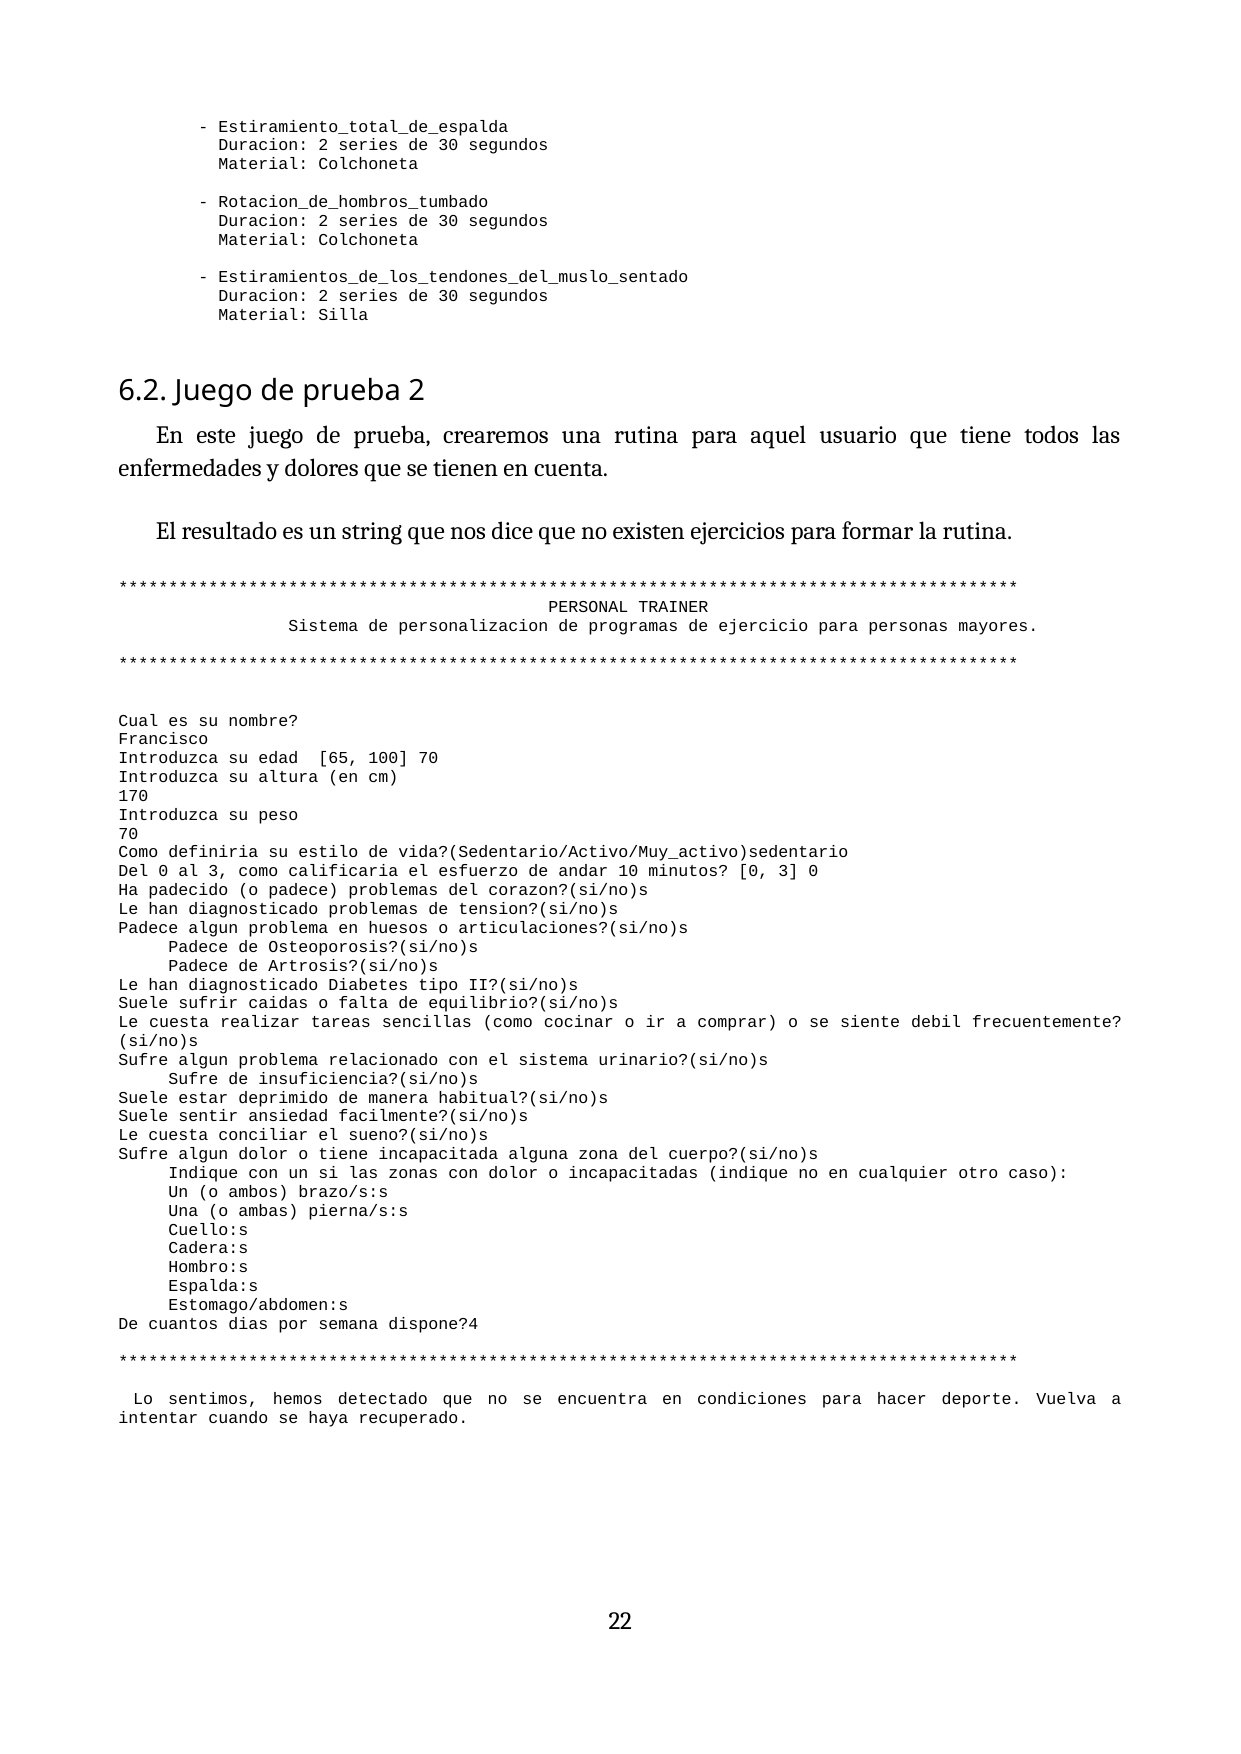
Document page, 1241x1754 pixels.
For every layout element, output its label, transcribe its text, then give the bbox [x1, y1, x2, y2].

text Introduzca su edad [65, 100] 70 [118, 750, 1122, 769]
text Indique con un si las zonas con dolor o incapacitadas (indique no en cualquier otro caso): [118, 1164, 1122, 1183]
text Lo sentimos, hemos detectado que no se encuentra en condiciones para hacer deporte. Vuelva a intentar cuando se haya recuperado. [118, 1391, 1122, 1428]
text Padece de Artrosis?(si/no)s [118, 957, 1122, 976]
text Sufre de insuficiencia?(si/no)s [118, 1070, 1122, 1089]
text Cadera:s [118, 1240, 1122, 1259]
text Suele sufrir caidas o falta de equilibrio?(si/no)s [118, 995, 1122, 1014]
text Sufre algun dolor o tiene incapacitada alguna zona del cuerpo?(si/no)s [118, 1146, 1122, 1164]
text Material: Colchoneta [118, 231, 1122, 250]
text El resultado es un string que nos dice que no existen ejercicios para formar la rutina. [118, 517, 1122, 546]
text En este juego de prueba, crearemos una rutina para aquel usuario que tiene todos las enfermedades y dolores que se tienen en cuenta. [118, 421, 1122, 483]
text Hombro:s [118, 1259, 1122, 1278]
text Del 0 al 3, como calificaria el esfuerzo de andar 10 minutos? [0, 3] 0 [118, 863, 1122, 882]
text Introduzca su altura (en cm) [118, 769, 1122, 787]
text ****************************************************************************************** [118, 580, 1122, 599]
text Le han diagnosticado Diabetes tipo II?(si/no)s [118, 976, 1122, 995]
text Suele estar deprimido de manera habitual?(si/no)s [118, 1089, 1122, 1108]
text ****************************************************************************************** [118, 1353, 1122, 1372]
text Introduzca su peso [118, 806, 1122, 825]
text Estomago/abdomen:s [118, 1297, 1122, 1315]
text De cuantos dias por semana dispone?4 [118, 1315, 1122, 1334]
text Duracion: 2 series de 30 segundos [118, 137, 1122, 156]
text Como definiria su estilo de vida?(Sedentario/Activo/Muy_activo)sedentario [118, 844, 1122, 863]
text Un (o ambos) brazo/s:s [118, 1183, 1122, 1202]
text Padece de Osteoporosis?(si/no)s [118, 938, 1122, 957]
text Sufre algun problema relacionado con el sistema urinario?(si/no)s [118, 1051, 1122, 1070]
text - Estiramientos_de_los_tendones_del_muslo_sentado [118, 269, 1122, 288]
text 170 [118, 787, 1122, 806]
text PERSONAL TRAINER [118, 599, 1122, 618]
text Ha padecido (o padece) problemas del corazon?(si/no)s [118, 882, 1122, 901]
subtitle 6.2. Juego de prueba 2 [118, 369, 1122, 408]
text Le cuesta conciliar el sueno?(si/no)s [118, 1127, 1122, 1146]
text ****************************************************************************************** [118, 656, 1122, 674]
text Material: Colchoneta [118, 156, 1122, 175]
text Sistema de personalizacion de programas de ejercicio para personas mayores. [118, 618, 1122, 656]
text Suele sentir ansiedad facilmente?(si/no)s [118, 1108, 1122, 1127]
text Una (o ambas) pierna/s:s [118, 1202, 1122, 1221]
text - Rotacion_de_hombros_tumbado [118, 193, 1122, 212]
text - Estiramiento_total_de_espalda [118, 118, 1122, 137]
text Material: Silla [118, 307, 1122, 326]
text Espalda:s [118, 1278, 1122, 1297]
text Cuello:s [118, 1221, 1122, 1240]
text Le han diagnosticado problemas de tension?(si/no)s [118, 901, 1122, 919]
text Le cuesta realizar tareas sencillas (como cocinar o ir a comprar) o se siente debil frecuentemente?(si/no)s [118, 1014, 1122, 1051]
text 70 [118, 825, 1122, 844]
text Duracion: 2 series de 30 segundos [118, 288, 1122, 307]
text Cual es su nombre? [118, 712, 1122, 731]
text Duracion: 2 series de 30 segundos [118, 212, 1122, 231]
text Padece algun problema en huesos o articulaciones?(si/no)s [118, 919, 1122, 938]
text Francisco [118, 731, 1122, 750]
